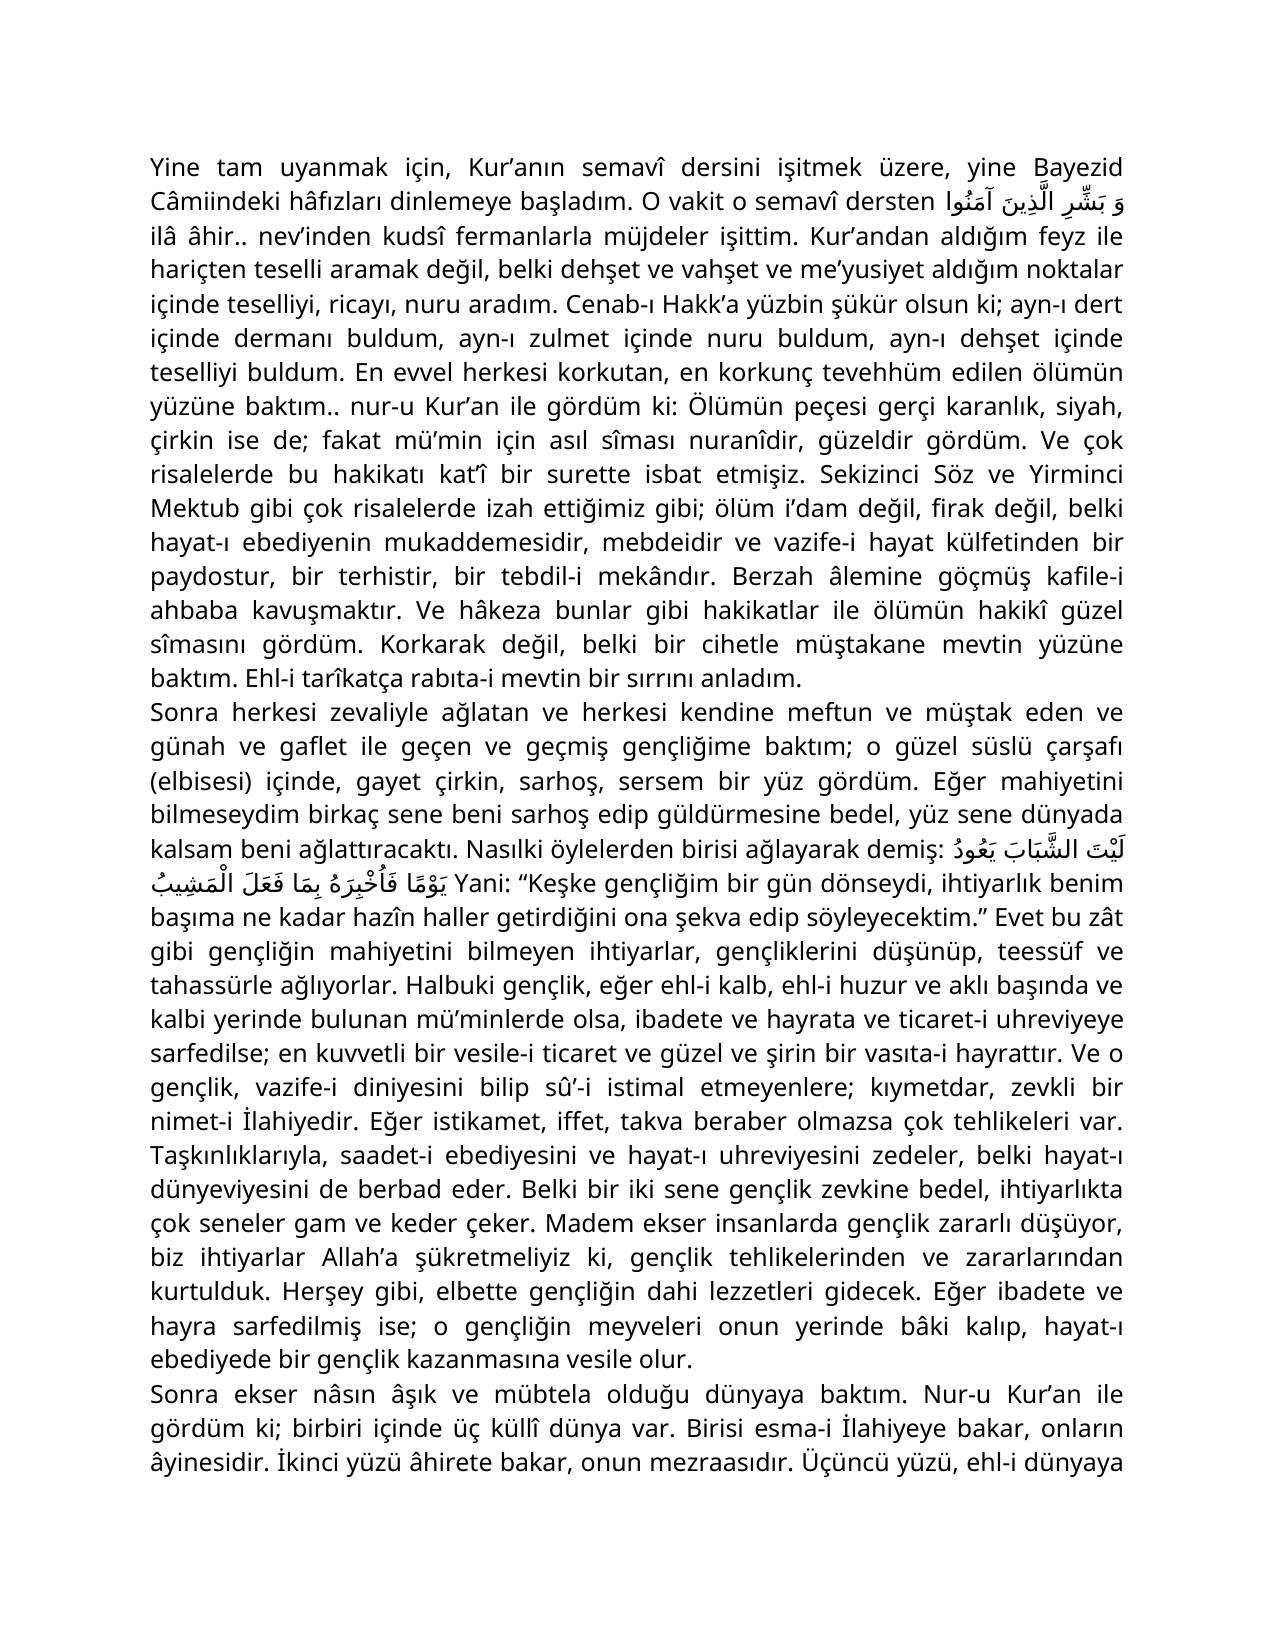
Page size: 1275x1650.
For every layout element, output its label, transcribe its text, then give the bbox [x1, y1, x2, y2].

text Sonra ekser nâsın âşık ve mübtela olduğu dünyaya baktım. Nur-u Kur’an ile gördüm ki; birbiri içinde üç küllî dünya var. Birisi esma-i İlahiyeye bakar, onların âyinesidir. İkinci yüzü âhirete bakar, onun mezraasıdır. Üçüncü yüzü, ehl-i dünyaya [150, 1376, 1125, 1478]
text Sonra herkesi zevaliyle ağlatan ve herkesi kendine meftun ve müştak eden ve günah ve gaflet ile geçen ve geçmiş gençliğime baktım; o güzel süslü çarşafı (elbisesi) içinde, gayet çirkin, sarhoş, sersem bir yüz gördüm. Eğer mahiyetini bilmeseydim birkaç sene beni sarhoş edip güldürmesine bedel, yüz sene dünyada kalsam beni ağlattıracaktı. Nasılki öylelerden birisi ağlayarak demiş: لَيْتَ الشَّبَابَ يَعُودُ يَوْمًا فَاُخْبِرَهُ بِمَا فَعَلَ الْمَشِيبُ Yani: “Keşke gençliğim bir gün dönseydi, ihtiyarlık benim başıma ne kadar hazîn haller getirdiğini ona şekva edip söyleyecektim.” Evet bu zât gibi gençliğin mahiyetini bilmeyen ihtiyarlar, gençliklerini düşünüp, teessüf ve tahassürle ağlıyorlar. Halbuki gençlik, eğer ehl-i kalb, ehl-i huzur ve aklı başında ve kalbi yerinde bulunan mü’minlerde olsa, ibadete ve hayrata ve ticaret-i uhreviyeye sarfedilse; en kuvvetli bir vesile-i ticaret ve güzel ve şirin bir vasıta-i hayrattır. Ve o gençlik, vazife-i diniyesini bilip sû’-i istimal etmeyenlere; kıymetdar, zevkli bir nimet-i İlahiyedir. Eğer istikamet, iffet, takva beraber olmazsa çok tehlikeleri var. Taşkınlıklarıyla, saadet-i ebediyesini ve hayat-ı uhreviyesini zedeler, belki hayat-ı dünyeviyesini de berbad eder. Belki bir iki sene gençlik zevkine bedel, ihtiyarlıkta çok seneler gam ve keder çeker. Madem ekser insanlarda gençlik zararlı düşüyor, biz ihtiyarlar Allah’a şükretmeliyiz ki, gençlik tehlikelerinden ve zararlarından kurtulduk. Herşey gibi, elbette gençliğin dahi lezzetleri gidecek. Eğer ibadete ve hayra sarfedilmiş ise; o gençliğin meyveleri onun yerinde bâki kalıp, hayat-ı ebediyede bir gençlik kazanmasına vesile olur. [150, 695, 1125, 1376]
text Yine tam uyanmak için, Kur’anın semavî dersini işitmek üzere, yine Bayezid Câmiindeki hâfızları dinlemeye başladım. O vakit o semavî dersten وَ بَشِّرِ الَّذِينَ آمَنُوا ilâ âhir.. nev’inden kudsî fermanlarla müjdeler işittim. Kur’andan aldığım feyz ile hariçten teselli aramak değil, belki dehşet ve vahşet ve me’yusiyet aldığım noktalar içinde teselliyi, ricayı, nuru aradım. Cenab-ı Hakk’a yüzbin şükür olsun ki; ayn-ı dert içinde dermanı buldum, ayn-ı zulmet içinde nuru buldum, ayn-ı dehşet içinde teselliyi buldum. En evvel herkesi korkutan, en korkunç tevehhüm edilen ölümün yüzüne baktım.. nur-u Kur’an ile gördüm ki: Ölümün peçesi gerçi karanlık, siyah, çirkin ise de; fakat mü’min için asıl sîması nuranîdir, güzeldir gördüm. Ve çok risalelerde bu hakikatı kat’î bir surette isbat etmişiz. Sekizinci Söz ve Yirminci Mektub gibi çok risalelerde izah ettiğimiz gibi; ölüm i’dam değil, firak değil, belki hayat-ı ebediyenin mukaddemesidir, mebdeidir ve vazife-i hayat külfetinden bir paydostur, bir terhistir, bir tebdil-i mekândır. Berzah âlemine göçmüş kafile-i ahbaba kavuşmaktır. Ve hâkeza bunlar gibi hakikatlar ile ölümün hakikî güzel sîmasını gördüm. Korkarak değil, belki bir cihetle müştakane mevtin yüzüne baktım. Ehl-i tarîkatça rabıta-i mevtin bir sırrını anladım. [150, 150, 1125, 695]
